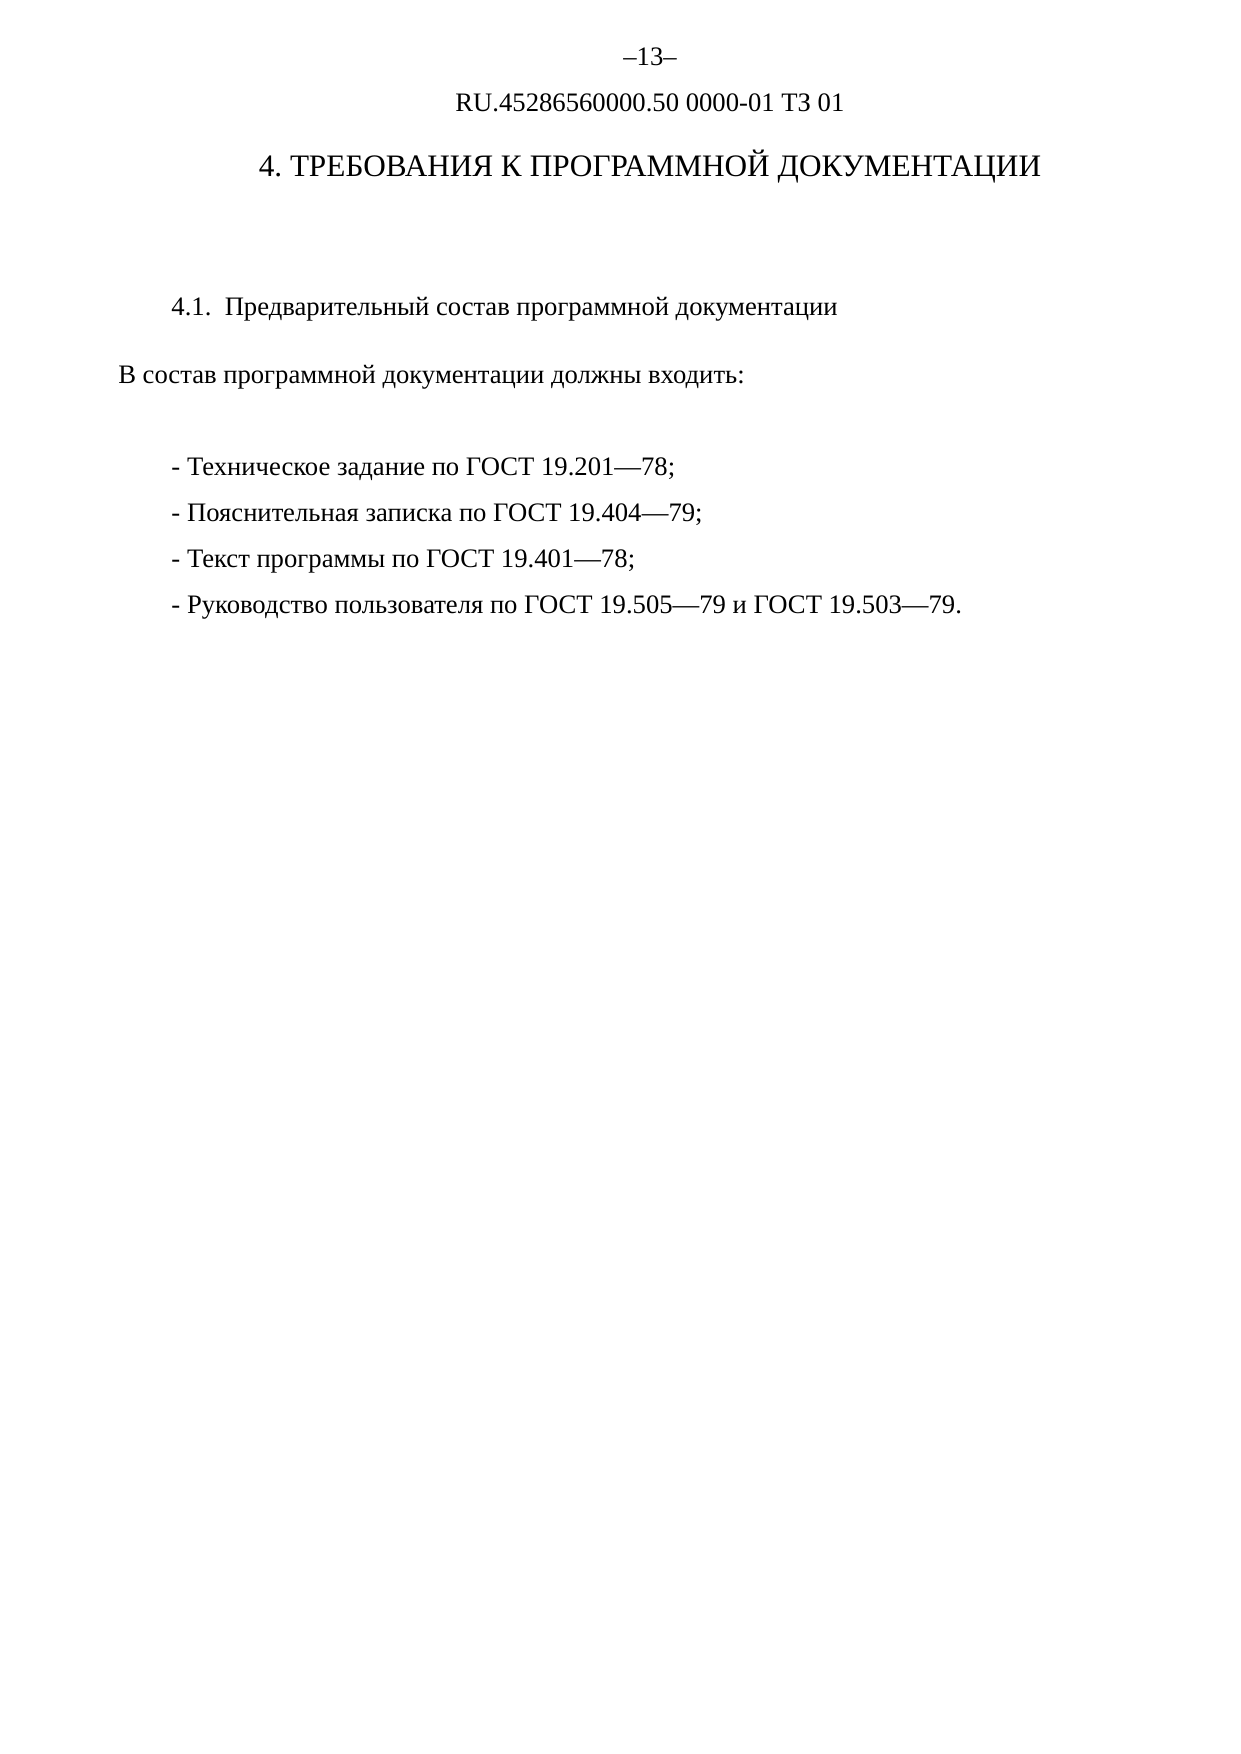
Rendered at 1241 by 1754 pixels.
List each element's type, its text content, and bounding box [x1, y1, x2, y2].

subtitle Техническое задание по ГОСТ 19.201—78; [118, 451, 1181, 481]
subtitle Руководство пользователя по ГОСТ 19.505—79 и ГОСТ 19.503—79. [118, 589, 1181, 619]
subtitle Требования к программной документации [118, 148, 1181, 184]
subtitle Предварительный состав программной документации [118, 290, 1181, 321]
subtitle Пояснительная записка по ГОСТ 19.404—79; [118, 497, 1181, 527]
text В состав программной документации должны входить: [118, 358, 1181, 435]
subtitle Текст программы по ГОСТ 19.401—78; [118, 543, 1181, 573]
